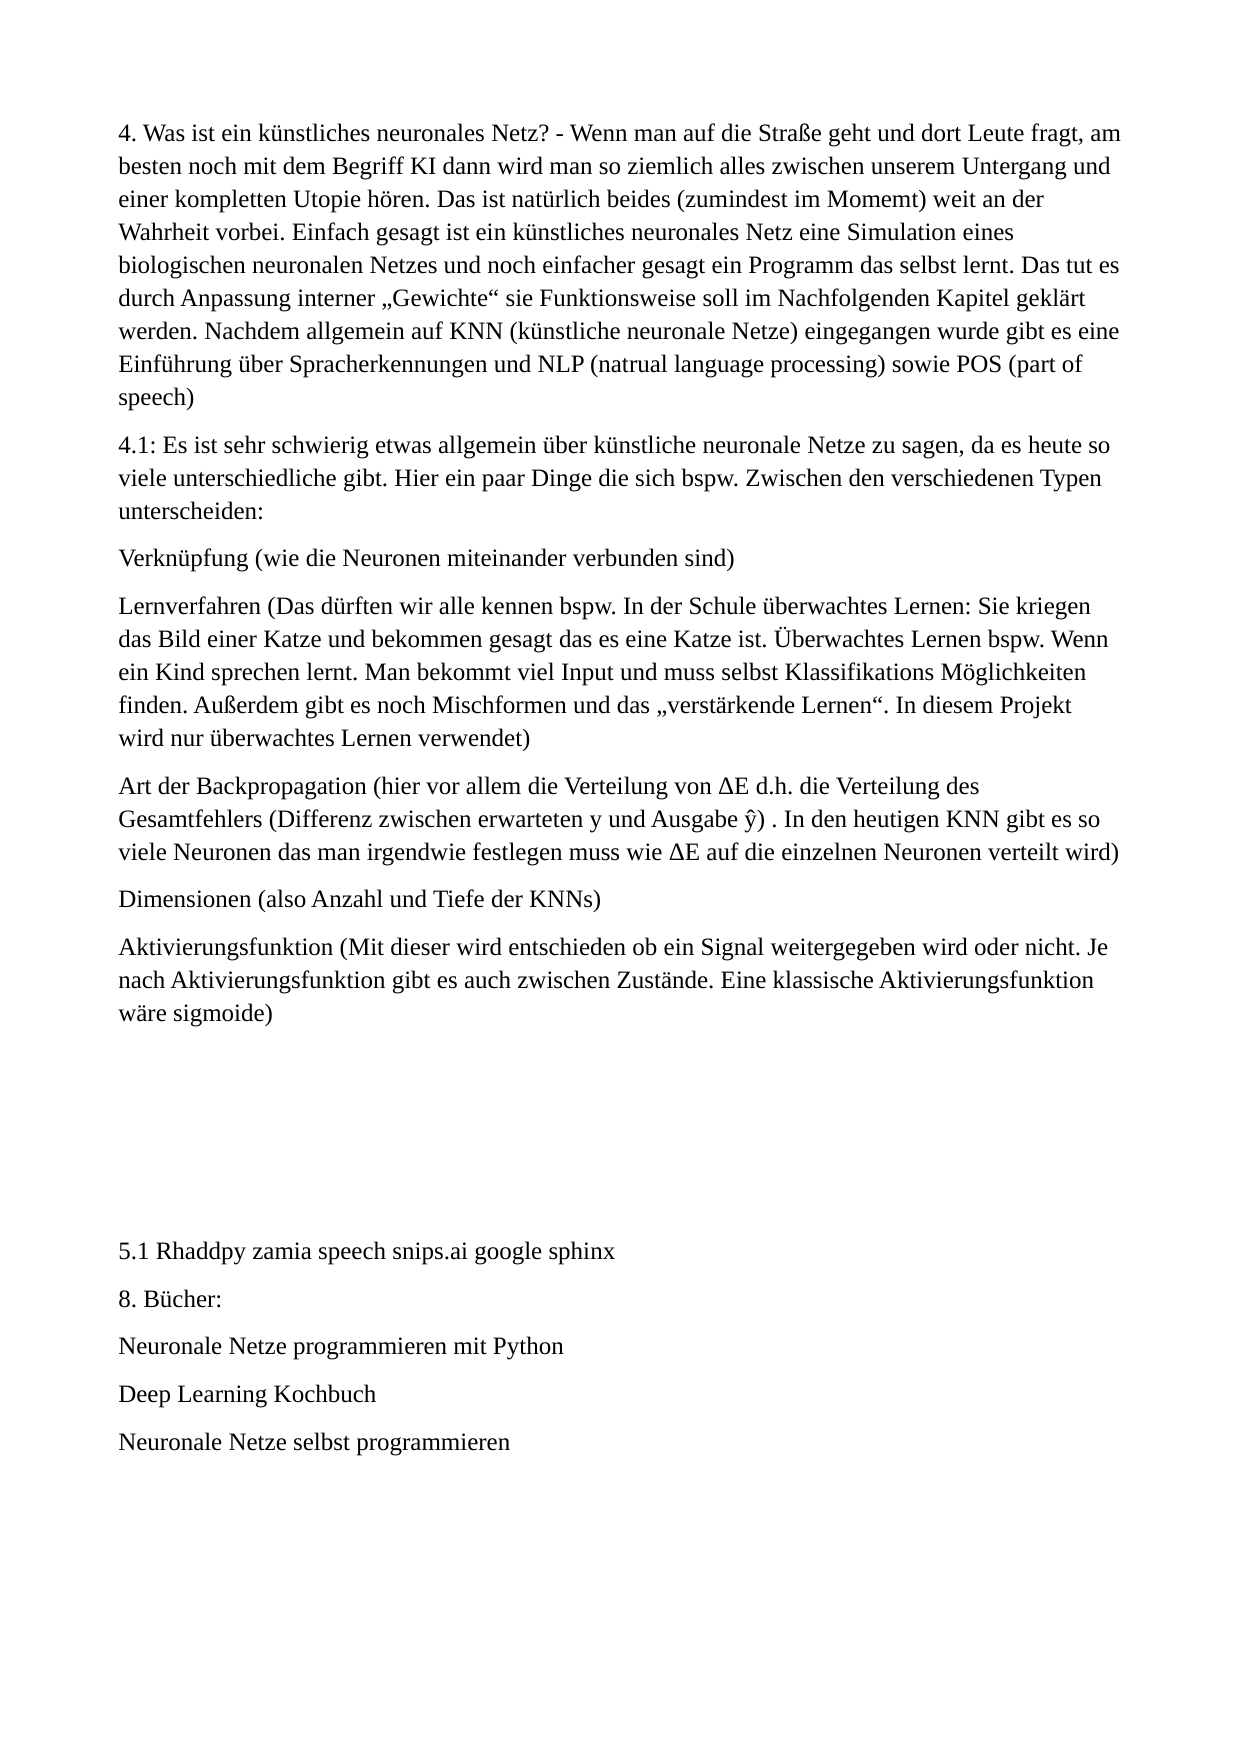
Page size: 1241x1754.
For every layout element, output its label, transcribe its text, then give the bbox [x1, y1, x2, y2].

text 4.1: Es ist sehr schwierig etwas allgemein über künstliche neuronale Netze zu sagen, da es heute so viele unterschiedliche gibt. Hier ein paar Dinge die sich bspw. Zwischen den verschiedenen Typen unterscheiden: [118, 430, 1122, 525]
text Neuronale Netze programmieren mit Python [118, 1331, 1122, 1360]
text 8. Bücher: [118, 1284, 1122, 1312]
text Neuronale Netze selbst programmieren [118, 1427, 1122, 1455]
text Aktivierungsfunktion (Mit dieser wird entschieden ob ein Signal weitergegeben wird oder nicht. Je nach Aktivierungsfunktion gibt es auch zwischen Zustände. Eine klassische Aktivierungsfunktion wäre sigmoide) [118, 932, 1122, 1027]
text Lernverfahren (Das dürften wir alle kennen bspw. In der Schule überwachtes Lernen: Sie kriegen das Bild einer Katze und bekommen gesagt das es eine Katze ist. Überwachtes Lernen bspw. Wenn ein Kind sprechen lernt. Man bekommt viel Input und muss selbst Klassifikations Möglichkeiten finden. Außerdem gibt es noch Mischformen und das „verstärkende Lernen“. In diesem Projekt wird nur überwachtes Lernen verwendet) [118, 591, 1122, 752]
text 5.1 Rhaddpy zamia speech snips.ai google sphinx [118, 1236, 1122, 1265]
text Verknüpfung (wie die Neuronen miteinander verbunden sind) [118, 543, 1122, 572]
text Deep Learning Kochbuch [118, 1379, 1122, 1408]
text 4. Was ist ein künstliches neuronales Netz? - Wenn man auf die Straße geht und dort Leute fragt, am besten noch mit dem Begriff KI dann wird man so ziemlich alles zwischen unserem Untergang und einer kompletten Utopie hören. Das ist natürlich beides (zumindest im Momemt) weit an der Wahrheit vorbei. Einfach gesagt ist ein künstliches neuronales Netz eine Simulation eines biologischen neuronalen Netzes und noch einfacher gesagt ein Programm das selbst lernt. Das tut es durch Anpassung interner „Gewichte“ sie Funktionsweise soll im Nachfolgenden Kapitel geklärt werden. Nachdem allgemein auf KNN (künstliche neuronale Netze) eingegangen wurde gibt es eine Einführung über Spracherkennungen und NLP (natrual language processing) sowie POS (part of speech) [118, 118, 1122, 411]
text Dimensionen (also Anzahl und Tiefe der KNNs) [118, 884, 1122, 913]
text Art der Backpropagation (hier vor allem die Verteilung von ΔE d.h. die Verteilung des Gesamtfehlers (Differenz zwischen erwarteten y und Ausgabe ŷ) . In den heutigen KNN gibt es so viele Neuronen das man irgendwie festlegen muss wie ΔE auf die einzelnen Neuronen verteilt wird) [118, 771, 1122, 866]
